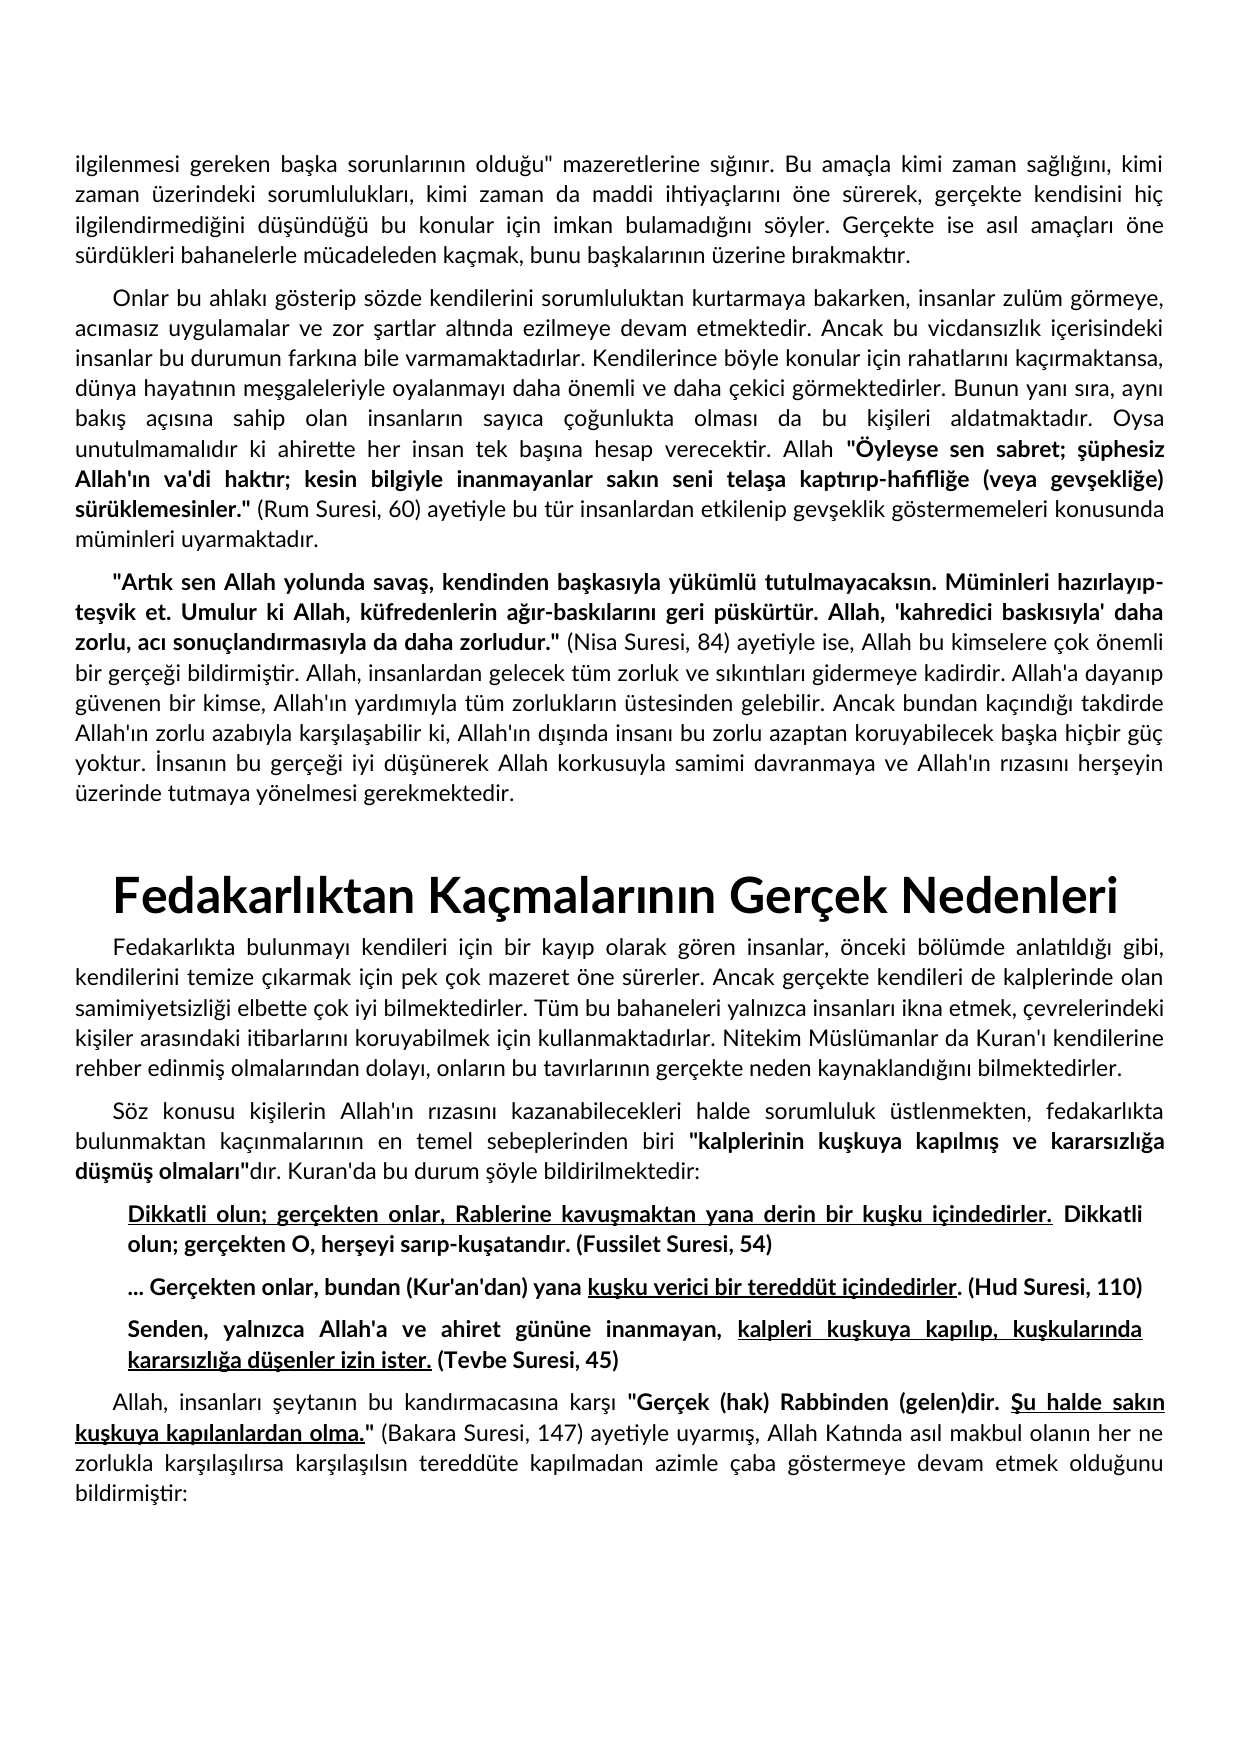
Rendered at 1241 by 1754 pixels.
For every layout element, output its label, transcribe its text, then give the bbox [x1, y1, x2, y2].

text ... Gerçekten onlar, bundan (Kur'an'dan) yana kuşku verici bir tereddüt içindedirler. (Hud Suresi, 110) [127, 1272, 1143, 1300]
text Allah, insanları şeytanın bu kandırmacasına karşı "Gerçek (hak) Rabbinden (gelen)dir. Şu halde sakın kuşkuya kapılanlardan olma." (Bakara Suresi, 147) ayetiyle uyarmış, Allah Katında asıl makbul olanın her ne zorlukla karşılaşılırsa karşılaşılsın tereddüte kapılmadan azimle çaba göstermeye devam etmek olduğunu bildirmiştir: [75, 1388, 1165, 1506]
text Dikkatli olun; gerçekten onlar, Rablerine kavuşmaktan yana derin bir kuşku içindedirler. Dikkatli olun; gerçekten O, herşeyi sarıp-kuşatandır. (Fussilet Suresi, 54) [127, 1199, 1143, 1257]
text "Artık sen Allah yolunda savaş, kendinden başkasıyla yükümlü tutulmayacaksın. Müminleri hazırlayıp-teşvik et. Umulur ki Allah, küfredenlerin ağır-baskılarını geri püskürtür. Allah, 'kahredici baskısıyla' daha zorlu, acı sonuçlandırmasıyla da daha zorludur." (Nisa Suresi, 84) ayetiyle ise, Allah bu kimselere çok önemli bir gerçeği bildirmiştir. Allah, insanlardan gelecek tüm zorluk ve sıkıntıları gidermeye kadirdir. Allah'a dayanıp güvenen bir kimse, Allah'ın yardımıyla tüm zorlukların üstesinden gelebilir. Ancak bundan kaçındığı takdirde Allah'ın zorlu azabıyla karşılaşabilir ki, Allah'ın dışında insanı bu zorlu azaptan koruyabilecek başka hiçbir güç yoktur. İnsanın bu gerçeği iyi düşünerek Allah korkusuyla samimi davranmaya ve Allah'ın rızasını herşeyin üzerinde tutmaya yönelmesi gerekmektedir. [75, 568, 1165, 807]
text Senden, yalnızca Allah'a ve ahiret gününe inanmayan, kalpleri kuşkuya kapılıp, kuşkularında kararsızlığa düşenler izin ister. (Tevbe Suresi, 45) [127, 1315, 1143, 1373]
text Söz konusu kişilerin Allah'ın rızasını kazanabilecekleri halde sorumluluk üstlenmekten, fedakarlıkta bulunmaktan kaçınmalarının en temel sebeplerinden biri "kalplerinin kuşkuya kapılmış ve kararsızlığa düşmüş olmaları"dır. Kuran'da bu durum şöyle bildirilmektedir: [75, 1096, 1165, 1184]
text ilgilenmesi gereken başka sorunlarının olduğu" mazeretlerine sığınır. Bu amaçla kimi zaman sağlığını, kimi zaman üzerindeki sorumlulukları, kimi zaman da maddi ihtiyaçlarını öne sürerek, gerçekte kendisini hiç ilgilendirmediğini düşündüğü bu konular için imkan bulamadığını söyler. Gerçekte ise asıl amaçları öne sürdükleri bahanelerle mücadeleden kaçmak, bunu başkalarının üzerine bırakmaktır. [75, 150, 1165, 268]
text Onlar bu ahlakı gösterip sözde kendilerini sorumluluktan kurtarmaya bakarken, insanlar zulüm görmeye, acımasız uygulamalar ve zor şartlar altında ezilmeye devam etmektedir. Ancak bu vicdansızlık içerisindeki insanlar bu durumun farkına bile varmamaktadırlar. Kendilerince böyle konular için rahatlarını kaçırmaktansa, dünya hayatının meşgaleleriyle oyalanmayı daha önemli ve daha çekici görmektedirler. Bunun yanı sıra, aynı bakış açısına sahip olan insanların sayıca çoğunlukta olması da bu kişileri aldatmaktadır. Oysa unutulmamalıdır ki ahirette her insan tek başına hesap verecektir. Allah "Öyleyse sen sabret; şüphesiz Allah'ın va'di haktır; kesin bilgiyle inanmayanlar sakın seni telaşa kaptırıp-hafifliğe (veya gevşekliğe) sürüklemesinler." (Rum Suresi, 60) ayetiyle bu tür insanlardan etkilenip gevşeklik göstermemeleri konusunda müminleri uyarmaktadır. [75, 283, 1165, 552]
text Fedakarlıkta bulunmayı kendileri için bir kayıp olarak gören insanlar, önceki bölümde anlatıldığı gibi, kendilerini temize çıkarmak için pek çok mazeret öne sürerler. Ancak gerçekte kendileri de kalplerinde olan samimiyetsizliği elbette çok iyi bilmektedirler. Tüm bu bahaneleri yalnızca insanları ikna etmek, çevrelerindeki kişiler arasındaki itibarlarını koruyabilmek için kullanmaktadırlar. Nitekim Müslümanlar da Kuran'ı kendilerine rehber edinmiş olmalarından dolayı, onların bu tavırlarının gerçekte neden kaynaklandığını bilmektedirler. [75, 933, 1165, 1081]
subtitle Fedakarlıktan Kaçmalarının Gerçek Nedenleri [112, 864, 1165, 924]
